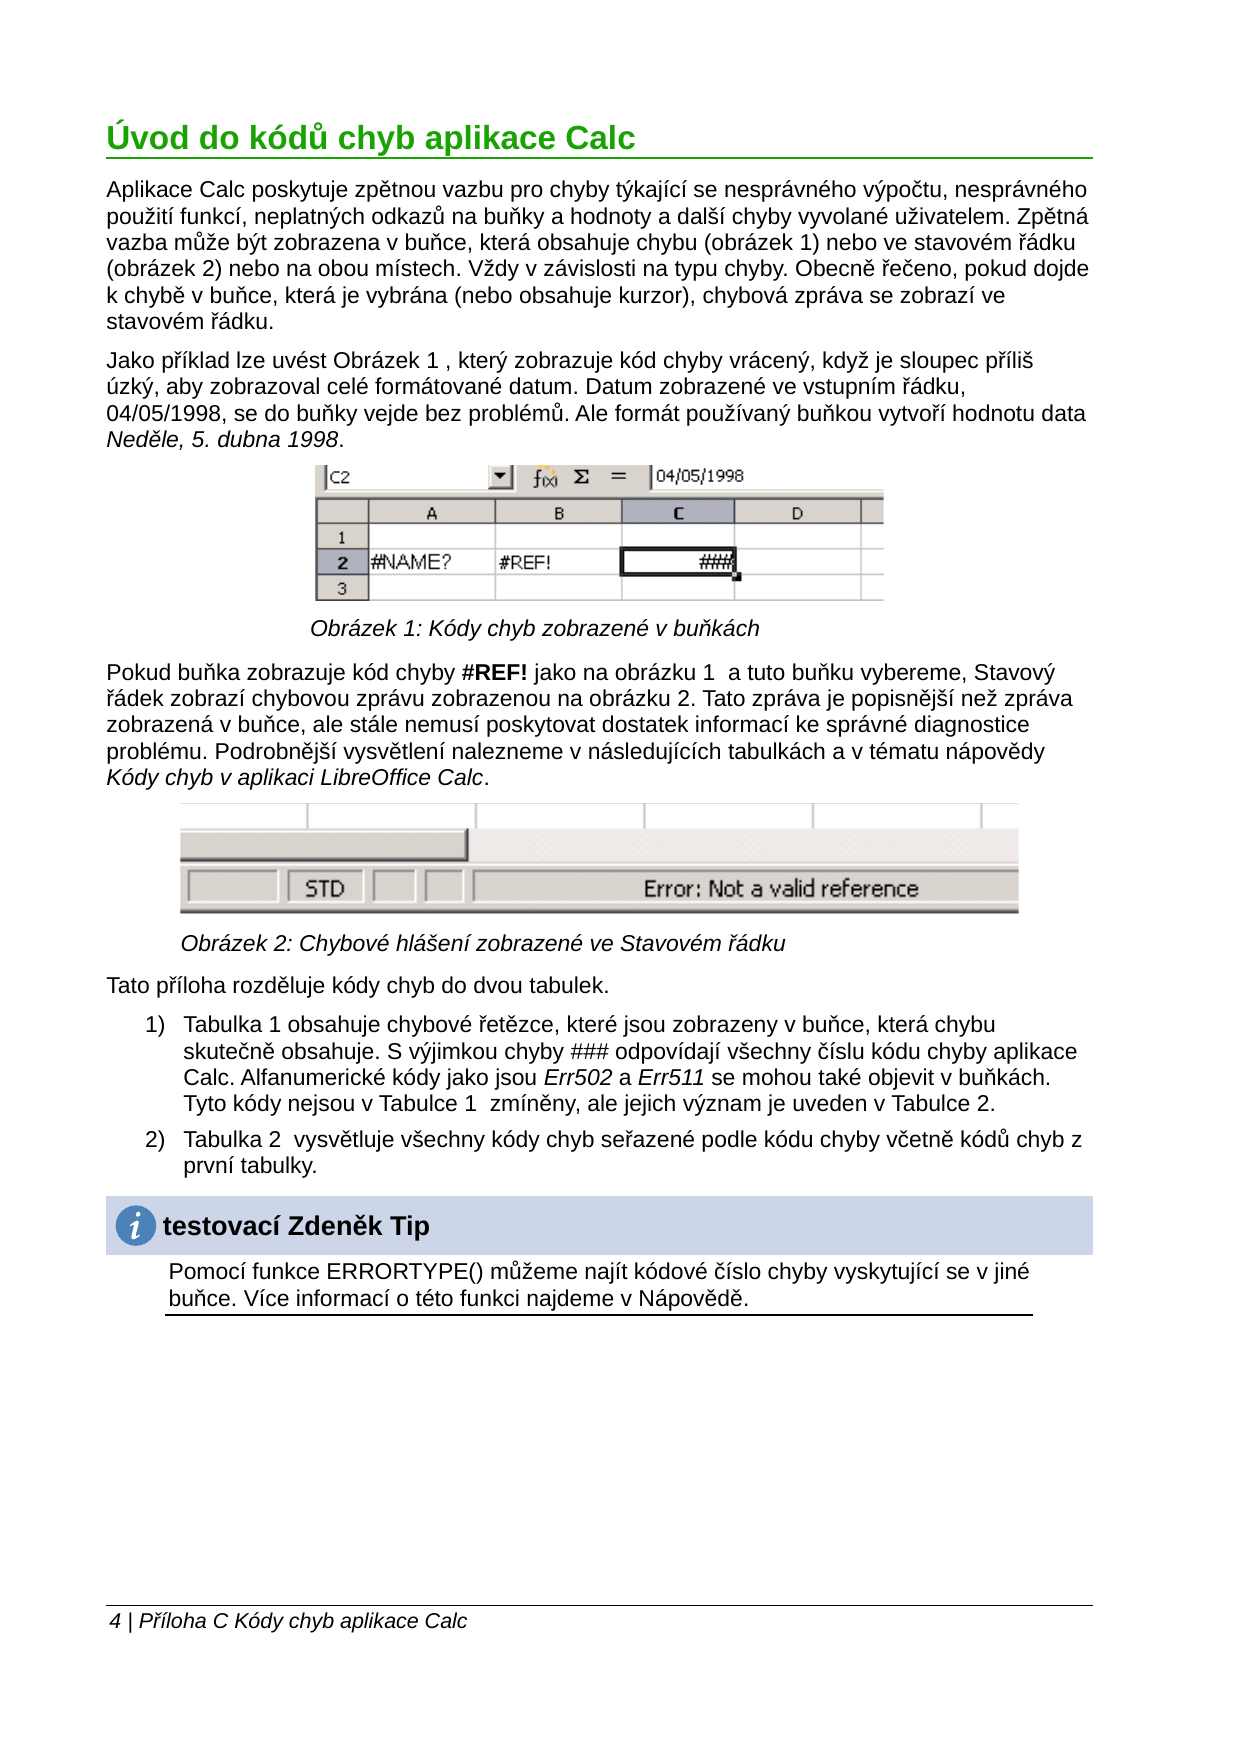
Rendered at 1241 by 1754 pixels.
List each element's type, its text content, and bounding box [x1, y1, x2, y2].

picture [315, 465, 884, 601]
text Obrázek 2: Chybové hlášení zobrazené ve Stavovém řádku [180, 929, 1018, 956]
text Tato příloha rozděluje kódy chyb do dvou tabulek. [106, 972, 1093, 999]
text Aplikace Calc poskytuje zpětnou vazbu pro chyby týkající se nesprávného výpočtu, nesprávného použití funkcí, neplatných odkazů na buňky a hodnoty a další chyby vyvolané uživatelem. Zpětná vazba může být zobrazena v buňce, která obsahuje chybu (obrázek 1) nebo ve stavovém řádku (obrázek 2) nebo na obou místech. Vždy v závislosti na typu chyby. Obecně řečeno, pokud dojde k chybě v buňce, která je vybrána (nebo obsahuje kurzor), chybová zpráva se zobrazí ve stavovém řádku. [106, 176, 1093, 334]
subtitle Úvod do kódů chyb aplikace Calc [106, 118, 1093, 157]
text Pomocí funkce ERRORTYPE() můžeme najít kódové číslo chyby vyskytující se v jiné buňce. Více informací o této funkci najdeme v Nápovědě. [165, 1255, 1033, 1314]
text Obrázek 1: Kódy chyb zobrazené v buňkách [310, 614, 889, 641]
text Pokud buňka zobrazuje kód chyby #REF! jako na obrázku 1 a tuto buňku vybereme, Stavový řádek zobrazí chybovou zprávu zobrazenou na obrázku 2. Tato zpráva je popisnější než zpráva zobrazená v buňce, ale stále nemusí poskytovat dostatek informací ke správné diagnostice problému. Podrobnější vysvětlení nalezneme v následujících tabulkách a v tématu nápovědy Kódy chyb v aplikaci LibreOffice Calc. [106, 659, 1093, 791]
subtitle testovací Zdeněk Tip [106, 1196, 1093, 1255]
picture [180, 803, 1019, 916]
list Tabulka 1 obsahuje chybové řetězce, které jsou zobrazeny v buňce, která chybu skutečně obsahuje. S výjimkou chyby ### odpovídají všechny číslu kódu chyby aplikace Calc. Alfanumerické kódy jako jsou Err502 a Err511 se mohou také objevit v buňkách. Tyto kódy nejsou v Tabulce 1 zmíněny, ale jejich význam je uveden v Tabulce 2. [165, 1011, 1093, 1117]
list Tabulka 2 vysvětluje všechny kódy chyb seřazené podle kódu chyby včetně kódů chyb z první tabulky. [165, 1126, 1093, 1178]
text Jako příklad lze uvést Obrázek 1 , který zobrazuje kód chyby vrácený, když je sloupec příliš úzký, aby zobrazoval celé formátované datum. Datum zobrazené ve vstupním řádku, 04/05/1998, se do buňky vejde bez problémů. Ale formát používaný buňkou vytvoří hodnotu data Neděle, 5. dubna 1998. [106, 347, 1093, 452]
